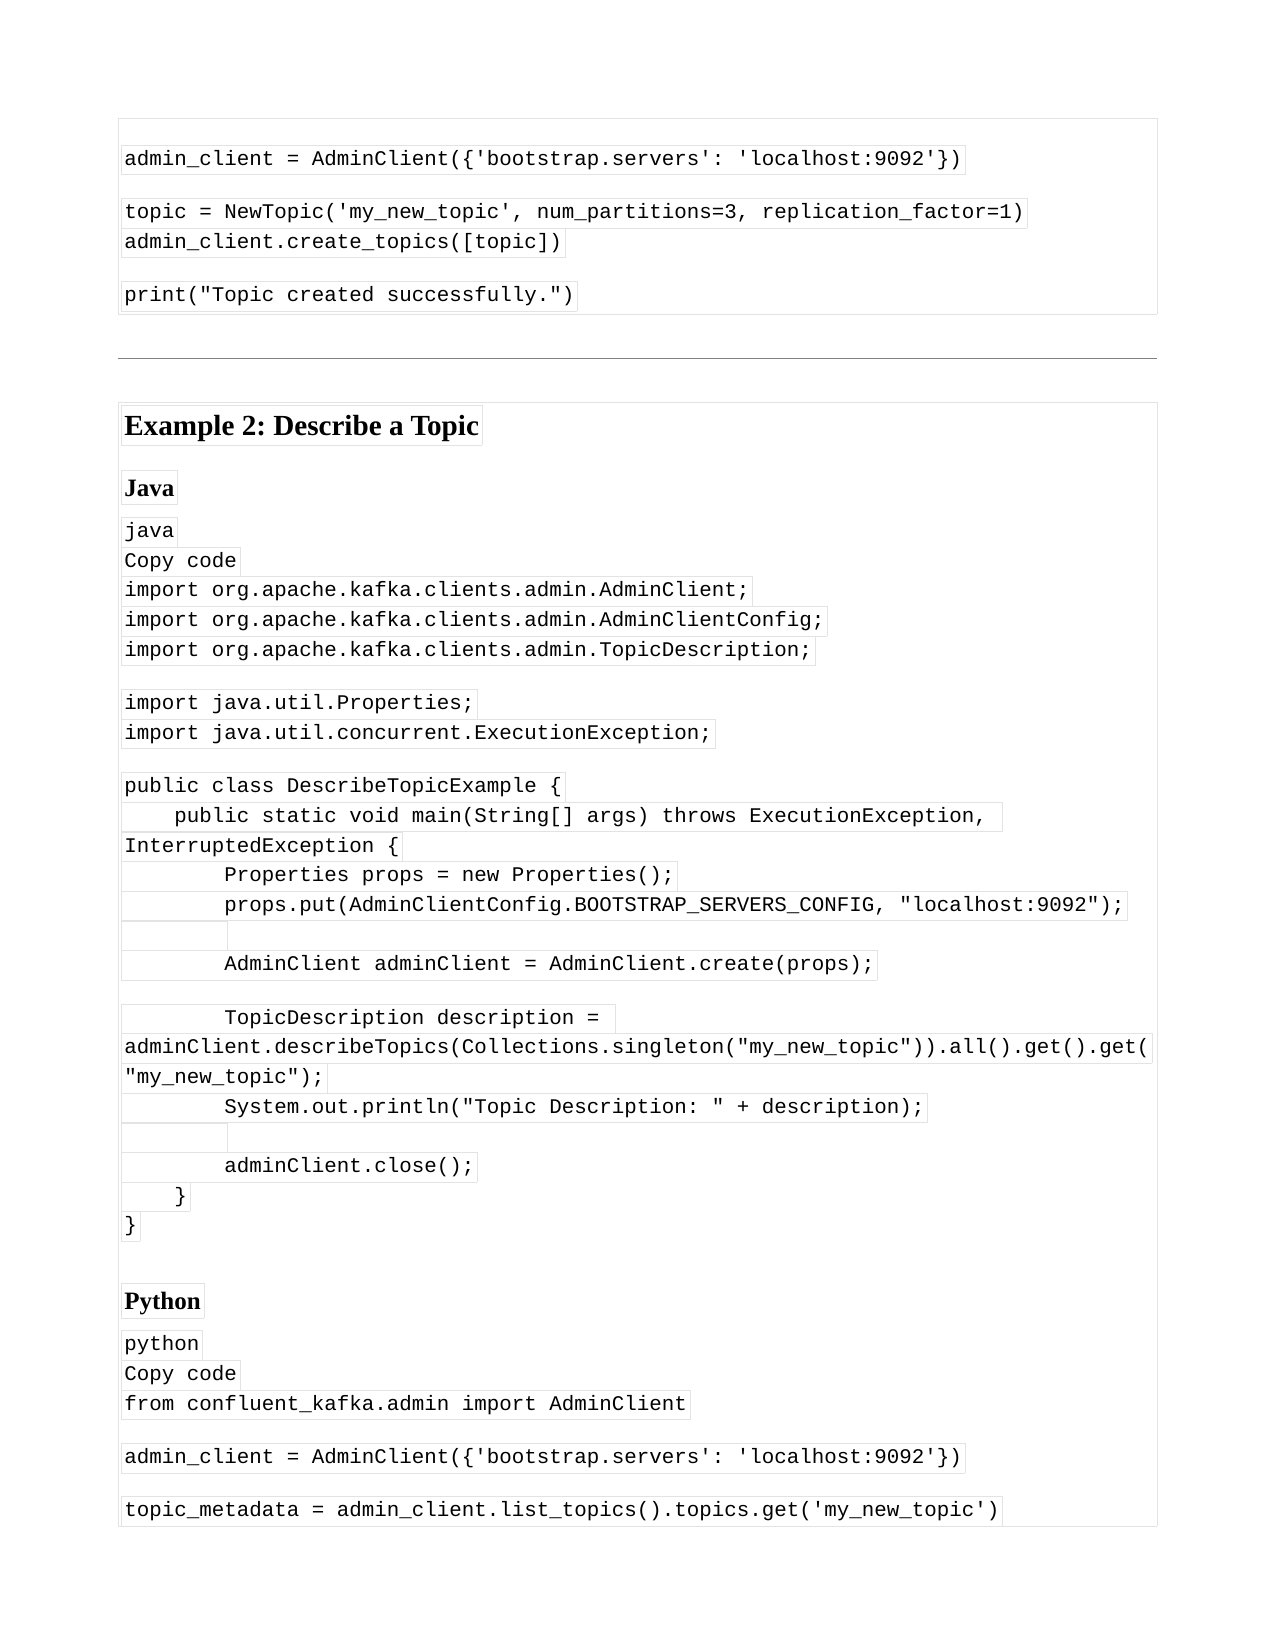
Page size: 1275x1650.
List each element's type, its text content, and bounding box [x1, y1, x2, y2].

text import java.util.concurrent.ExecutionException; [122, 720, 715, 748]
text topic_metadata = admin_client.list_topics().topics.get('my_new_topic') [119, 1493, 1157, 1526]
text java [119, 514, 1157, 544]
text props.put(AdminClientConfig.BOOTSTRAP_SERVERS_CONFIG, "localhost:9092"); [678, 888, 1157, 921]
text [191, 1179, 1157, 1208]
text AdminClient adminClient = AdminClient.create(props); [122, 951, 877, 980]
text Copy code [122, 1361, 240, 1387]
subtitle Java [119, 467, 1157, 504]
text import org.apache.kafka.clients.admin.AdminClientConfig; [753, 603, 1157, 633]
text Copy code [178, 544, 1157, 573]
text public static void main(String[] args) throws ExecutionException, InterruptedException { [122, 803, 1002, 831]
text public static void main(String[] args) throws ExecutionException, InterruptedException { [122, 833, 402, 858]
text TopicDescription description = adminClient.describeTopics(Collections.singleton("my_new_topic")).all().get().get("my_new_topic"); [119, 1001, 1157, 1090]
text admin_client.create_topics([topic]) [122, 229, 565, 257]
text adminClient.close(); [122, 1153, 477, 1179]
text import java.util.Properties; [119, 686, 1157, 716]
text [566, 225, 1157, 257]
text from confluent_kafka.admin import AdminClient [241, 1387, 1157, 1419]
text [816, 633, 1157, 666]
text } [122, 1183, 190, 1208]
text Properties props = new Properties(); [403, 858, 1157, 888]
subtitle Python [119, 1280, 1157, 1318]
text public static void main(String[] args) throws ExecutionException, InterruptedException { [403, 799, 1157, 858]
text Properties props = new Properties(); [122, 862, 677, 888]
text from confluent_kafka.admin import AdminClient [122, 1391, 690, 1419]
text print("Topic created successfully.") [119, 278, 1157, 314]
text admin_client = AdminClient({'bootstrap.servers': 'localhost:9092'}) [119, 1440, 1157, 1473]
text AdminClient adminClient = AdminClient.create(props); [228, 947, 1157, 980]
text import java.util.concurrent.ExecutionException; [478, 716, 1157, 748]
text } [122, 1208, 1157, 1241]
text topic = NewTopic('my_new_topic', num_partitions=3, replication_factor=1) [119, 195, 1157, 225]
text System.out.println("Topic Description: " + description); [328, 1090, 1157, 1122]
text Copy code [122, 548, 240, 573]
text import org.apache.kafka.clients.admin.AdminClient; [241, 573, 1157, 603]
text python [119, 1327, 1157, 1357]
text props.put(AdminClientConfig.BOOTSTRAP_SERVERS_CONFIG, "localhost:9092"); [122, 892, 1127, 920]
text import org.apache.kafka.clients.admin.AdminClientConfig; [122, 607, 827, 633]
text import org.apache.kafka.clients.admin.TopicDescription; [122, 637, 815, 665]
subtitle Example 2: Describe a Topic [119, 403, 1157, 445]
text import org.apache.kafka.clients.admin.AdminClient; [122, 577, 752, 603]
text public class DescribeTopicExample { [119, 769, 1157, 799]
text admin_client = AdminClient({'bootstrap.servers': 'localhost:9092'}) [119, 142, 1157, 174]
text adminClient.close(); [228, 1149, 1157, 1179]
text System.out.println("Topic Description: " + description); [122, 1094, 927, 1122]
text Copy code [203, 1357, 1157, 1387]
